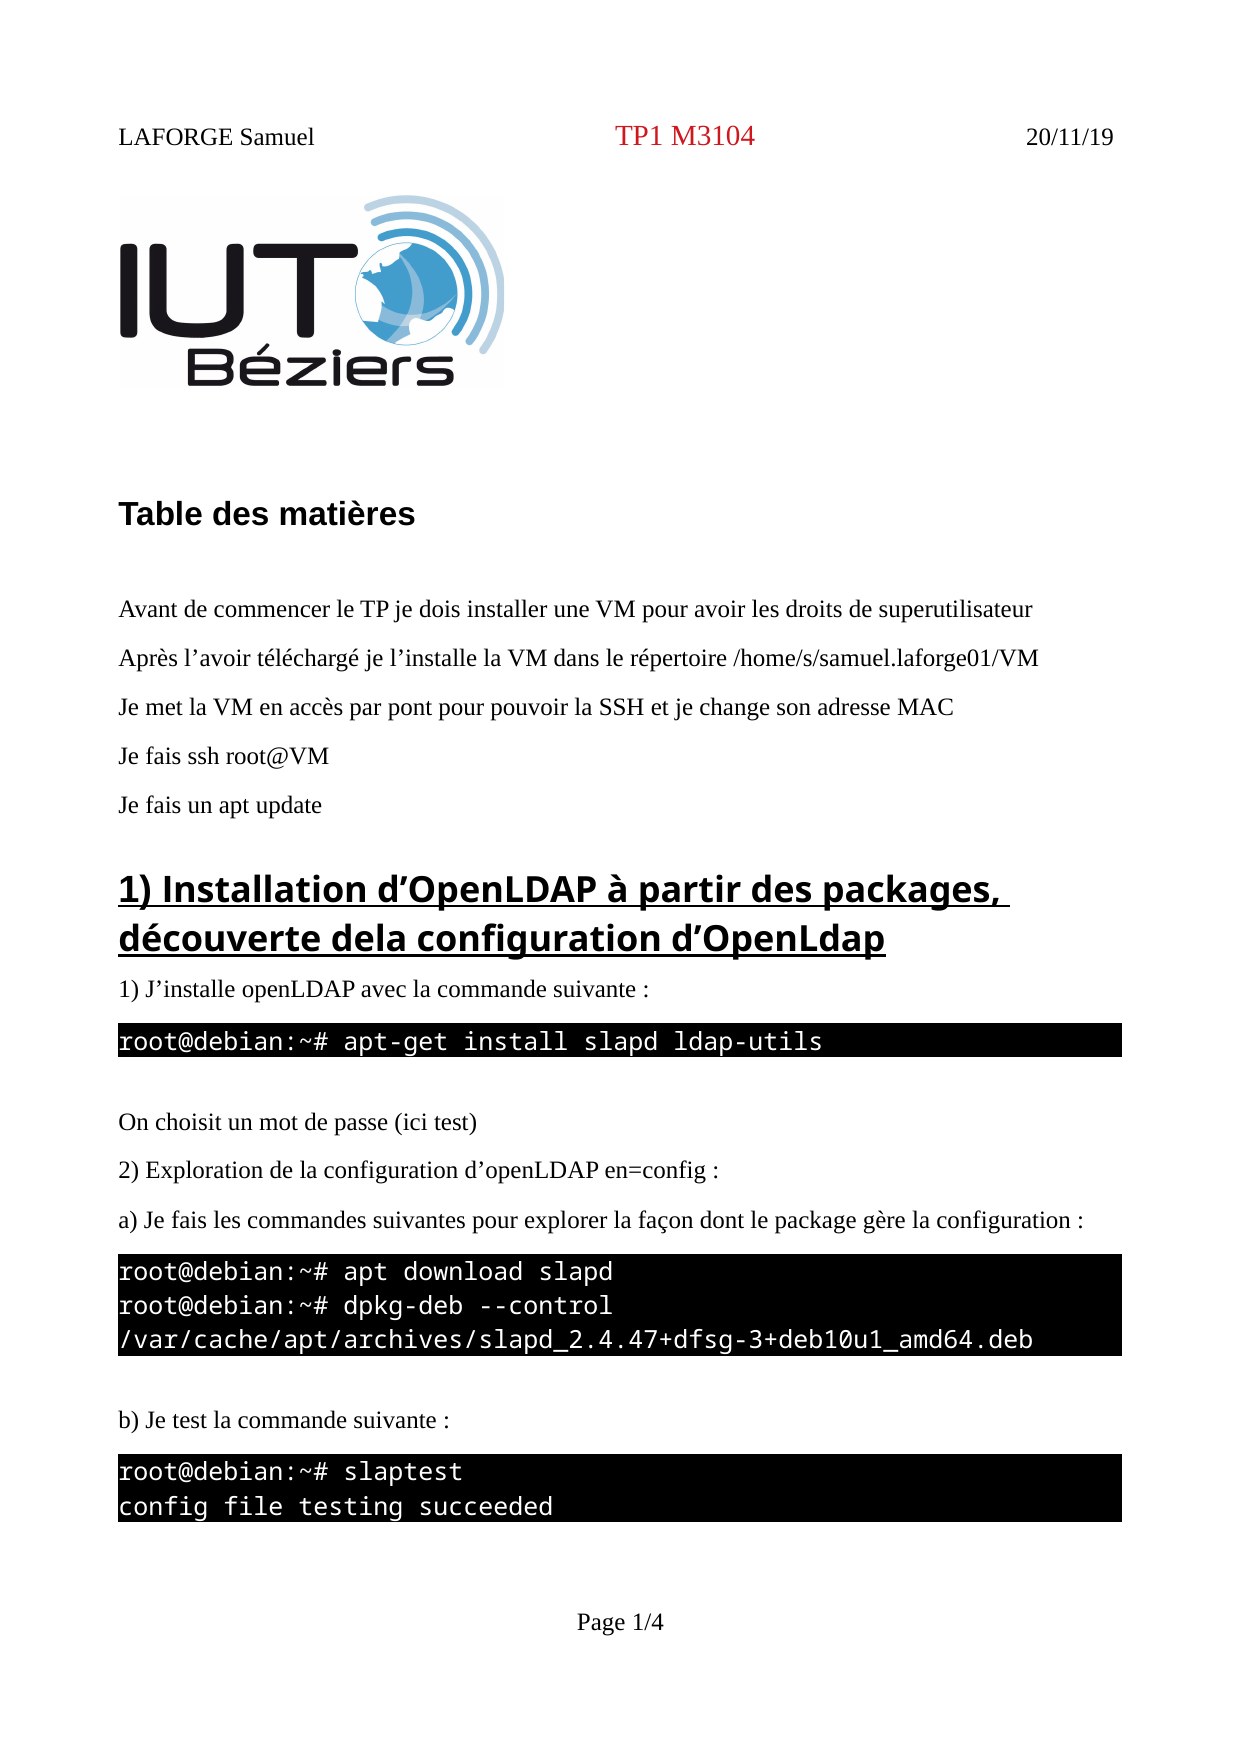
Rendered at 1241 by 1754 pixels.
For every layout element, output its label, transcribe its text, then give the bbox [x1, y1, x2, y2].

text Je fais un apt update [118, 790, 1122, 819]
text root@debian:~# apt-get install slapd ldap-utils [118, 1023, 1122, 1057]
text config file testing succeeded [118, 1488, 1122, 1522]
subtitle Table des matières [118, 494, 1122, 532]
text Je met la VM en accès par pont pour pouvoir la SSH et je change son adresse MAC [118, 692, 1122, 721]
text root@debian:~# apt download slapd [118, 1254, 1122, 1288]
text Je fais ssh root@VM [118, 741, 1122, 769]
picture [120, 195, 505, 387]
text 1) J’installe openLDAP avec la commande suivante : [118, 974, 1122, 1003]
subtitle 1) Installation d’OpenLDAP à partir des packages, découverte dela configuration d’OpenLdap [118, 864, 1122, 962]
text On choisit un mot de passe (ici test) [118, 1107, 1122, 1135]
text root@debian:~# slaptest [118, 1454, 1122, 1488]
text a) Je fais les commandes suivantes pour explorer la façon dont le package gère la configuration : [118, 1205, 1122, 1233]
text b) Je test la commande suivante : [118, 1405, 1122, 1434]
text 2) Exploration de la configuration d’openLDAP en=config : [118, 1156, 1122, 1184]
text root@debian:~# dpkg-deb --control /var/cache/apt/archives/slapd_2.4.47+dfsg-3+deb10u1_amd64.deb [118, 1288, 1122, 1356]
text Avant de commencer le TP je dois installer une VM pour avoir les droits de superutilisateur [118, 594, 1122, 622]
text Après l’avoir téléchargé je l’installe la VM dans le répertoire /home/s/samuel.laforge01/VM [118, 643, 1122, 671]
